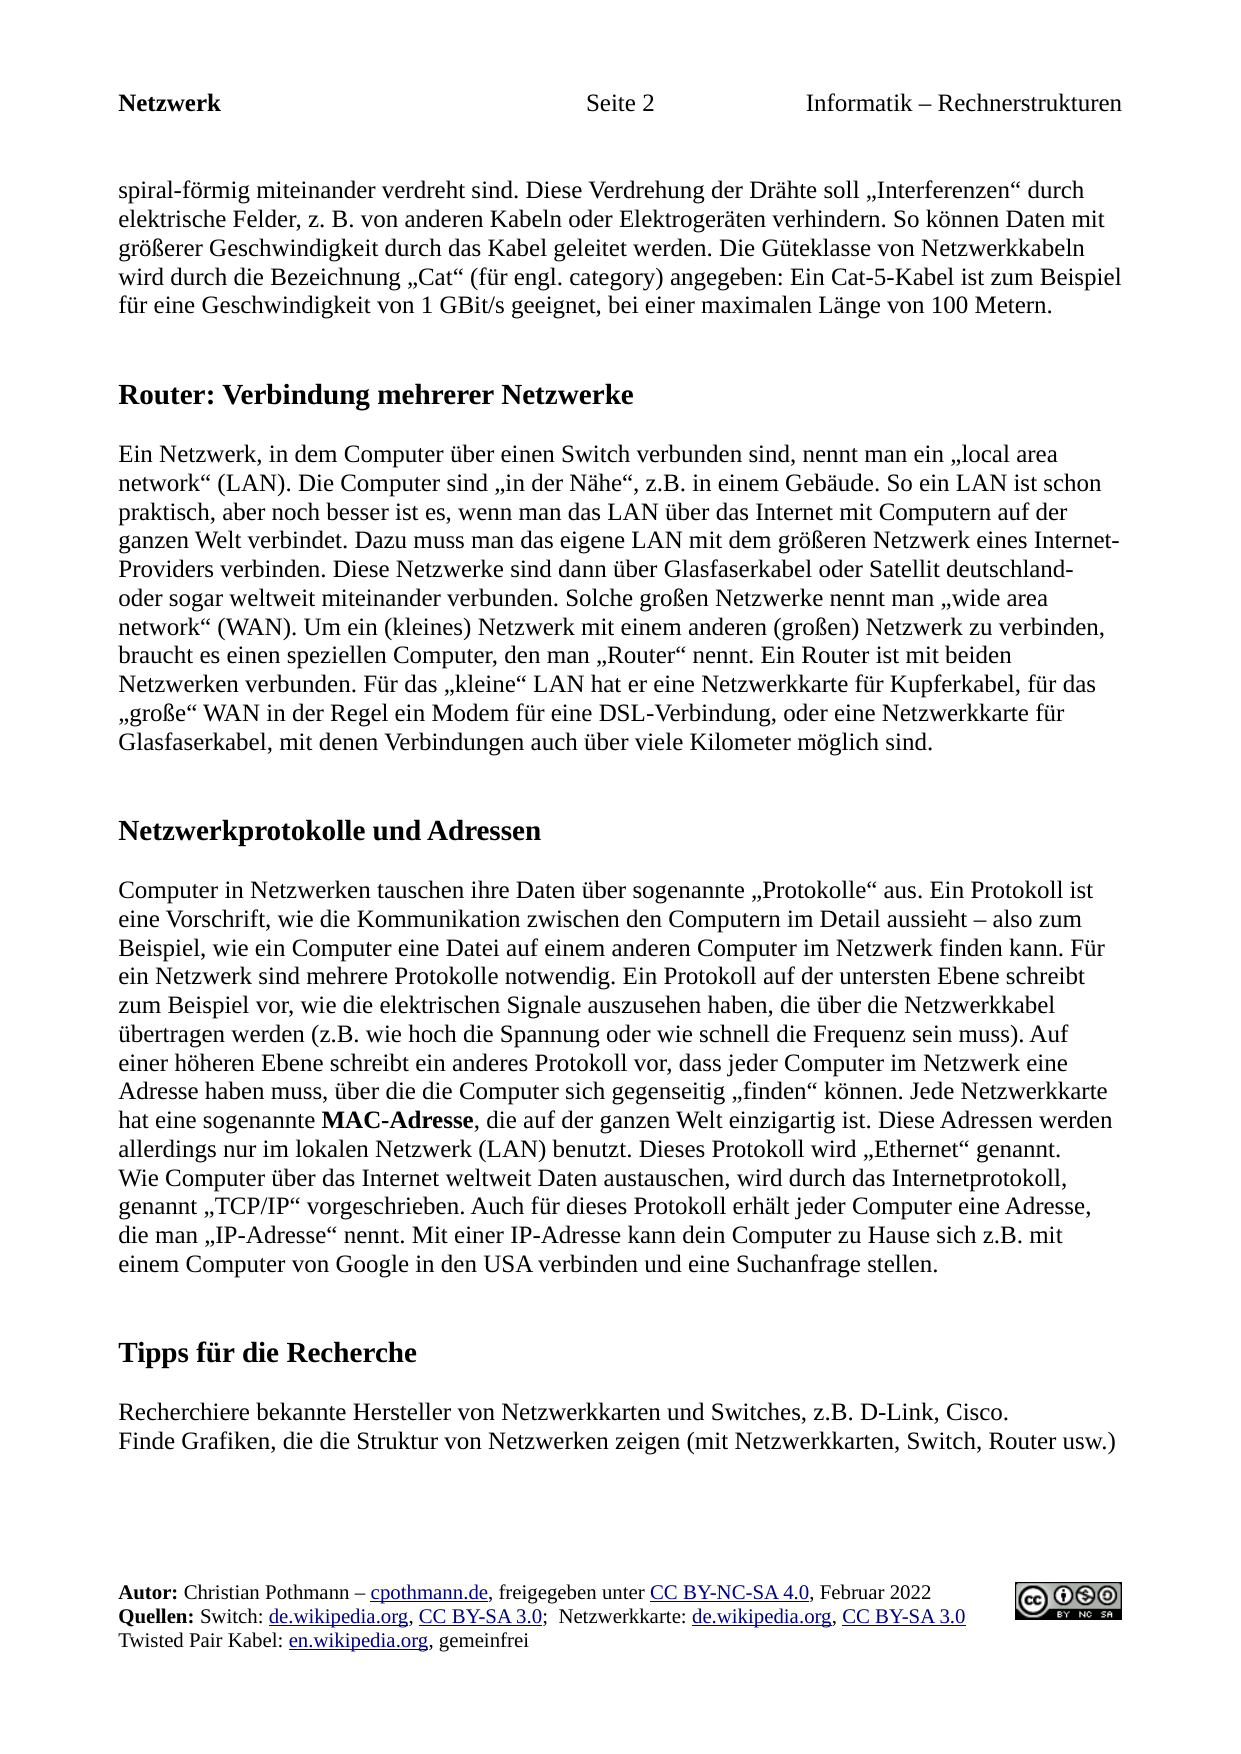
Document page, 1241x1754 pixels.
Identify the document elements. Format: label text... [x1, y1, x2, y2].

text Finde Grafiken, die die Struktur von Netzwerken zeigen (mit Netzwerkkarten, Switch, Router usw.) [118, 1426, 1122, 1455]
text Recherchiere bekannte Hersteller von Netzwerkkarten und Switches, z.B. D-Link, Cisco. [118, 1397, 1122, 1426]
text Tipps für die Recherche [118, 1335, 1122, 1369]
text Ein Netzwerk, in dem Computer über einen Switch verbunden sind, nennt man ein „local area network“ (LAN). Die Computer sind „in der Nähe“, z.B. in einem Gebäude. So ein LAN ist schon praktisch, aber noch besser ist es, wenn man das LAN über das Internet mit Computern auf der ganzen Welt verbindet. Dazu muss man das eigene LAN mit dem größeren Netzwerk eines Internet-Providers verbinden. Diese Netzwerke sind dann über Glasfaserkabel oder Satellit deutschland- oder sogar weltweit miteinander verbunden. Solche großen Netzwerke nennt man „wide area network“ (WAN). Um ein (kleines) Netzwerk mit einem anderen (großen) Netzwerk zu verbinden, braucht es einen speziellen Computer, den man „Router“ nennt. Ein Router ist mit beiden Netzwerken verbunden. Für das „kleine“ LAN hat er eine Netzwerkkarte für Kupferkabel, für das „große“ WAN in der Regel ein Modem für eine DSL-Verbindung, oder eine Netzwerkkarte für Glasfaserkabel, mit denen Verbindungen auch über viele Kilometer möglich sind. [118, 439, 1122, 755]
text Computer in Netzwerken tauschen ihre Daten über sogenannte „Protokolle“ aus. Ein Protokoll ist eine Vorschrift, wie die Kommunikation zwischen den Computern im Detail aussieht – also zum Beispiel, wie ein Computer eine Datei auf einem anderen Computer im Netzwerk finden kann. Für ein Netzwerk sind mehrere Protokolle notwendig. Ein Protokoll auf der untersten Ebene schreibt zum Beispiel vor, wie die elektrischen Signale auszusehen haben, die über die Netzwerkkabel übertragen werden (z.B. wie hoch die Spannung oder wie schnell die Frequenz sein muss). Auf einer höheren Ebene schreibt ein anderes Protokoll vor, dass jeder Computer im Netzwerk eine Adresse haben muss, über die die Computer sich gegenseitig „finden“ können. Jede Netzwerkkarte hat eine sogenannte MAC-Adresse, die auf der ganzen Welt einzigartig ist. Diese Adressen werden allerdings nur im lokalen Netzwerk (LAN) benutzt. Dieses Protokoll wird „Ethernet“ genannt. [118, 875, 1122, 1163]
text Twisted Pair Kabel: en.wikipedia.org, gemeinfrei [118, 1628, 1122, 1652]
text Router: Verbindung mehrerer Netzwerke [118, 377, 1122, 410]
picture [1015, 1582, 1122, 1620]
text Netzwerkprotokolle und Adressen [118, 813, 1122, 846]
text Quellen: Switch: de.wikipedia.org, CC BY-SA 3.0; Netzwerkkarte: de.wikipedia.org, CC BY-SA 3.0 [118, 1604, 1122, 1628]
text spiral-förmig miteinander verdreht sind. Diese Verdrehung der Drähte soll „Interferenzen“ durch elektrische Felder, z. B. von anderen Kabeln oder Elektrogeräten verhindern. So können Daten mit größerer Geschwindigkeit durch das Kabel geleitet werden. Die Güteklasse von Netzwerkkabeln wird durch die Bezeichnung „Cat“ (für engl. category) angegeben: Ein Cat-5-Kabel ist zum Beispiel für eine Geschwindigkeit von 1 GBit/s geeignet, bei einer maximalen Länge von 100 Metern. [118, 176, 1122, 319]
text Wie Computer über das Internet weltweit Daten austauschen, wird durch das Internetprotokoll, genannt „TCP/IP“ vorgeschrieben. Auch für dieses Protokoll erhält jeder Computer eine Adresse, die man „IP-Adresse“ nennt. Mit einer IP-Adresse kann dein Computer zu Hause sich z.B. mit einem Computer von Google in den USA verbinden und eine Suchanfrage stellen. [118, 1163, 1122, 1278]
text Autor: Christian Pothmann – cpothmann.de, freigegeben unter CC BY-NC-SA 4.0, Februar 2022 [118, 1580, 1122, 1604]
